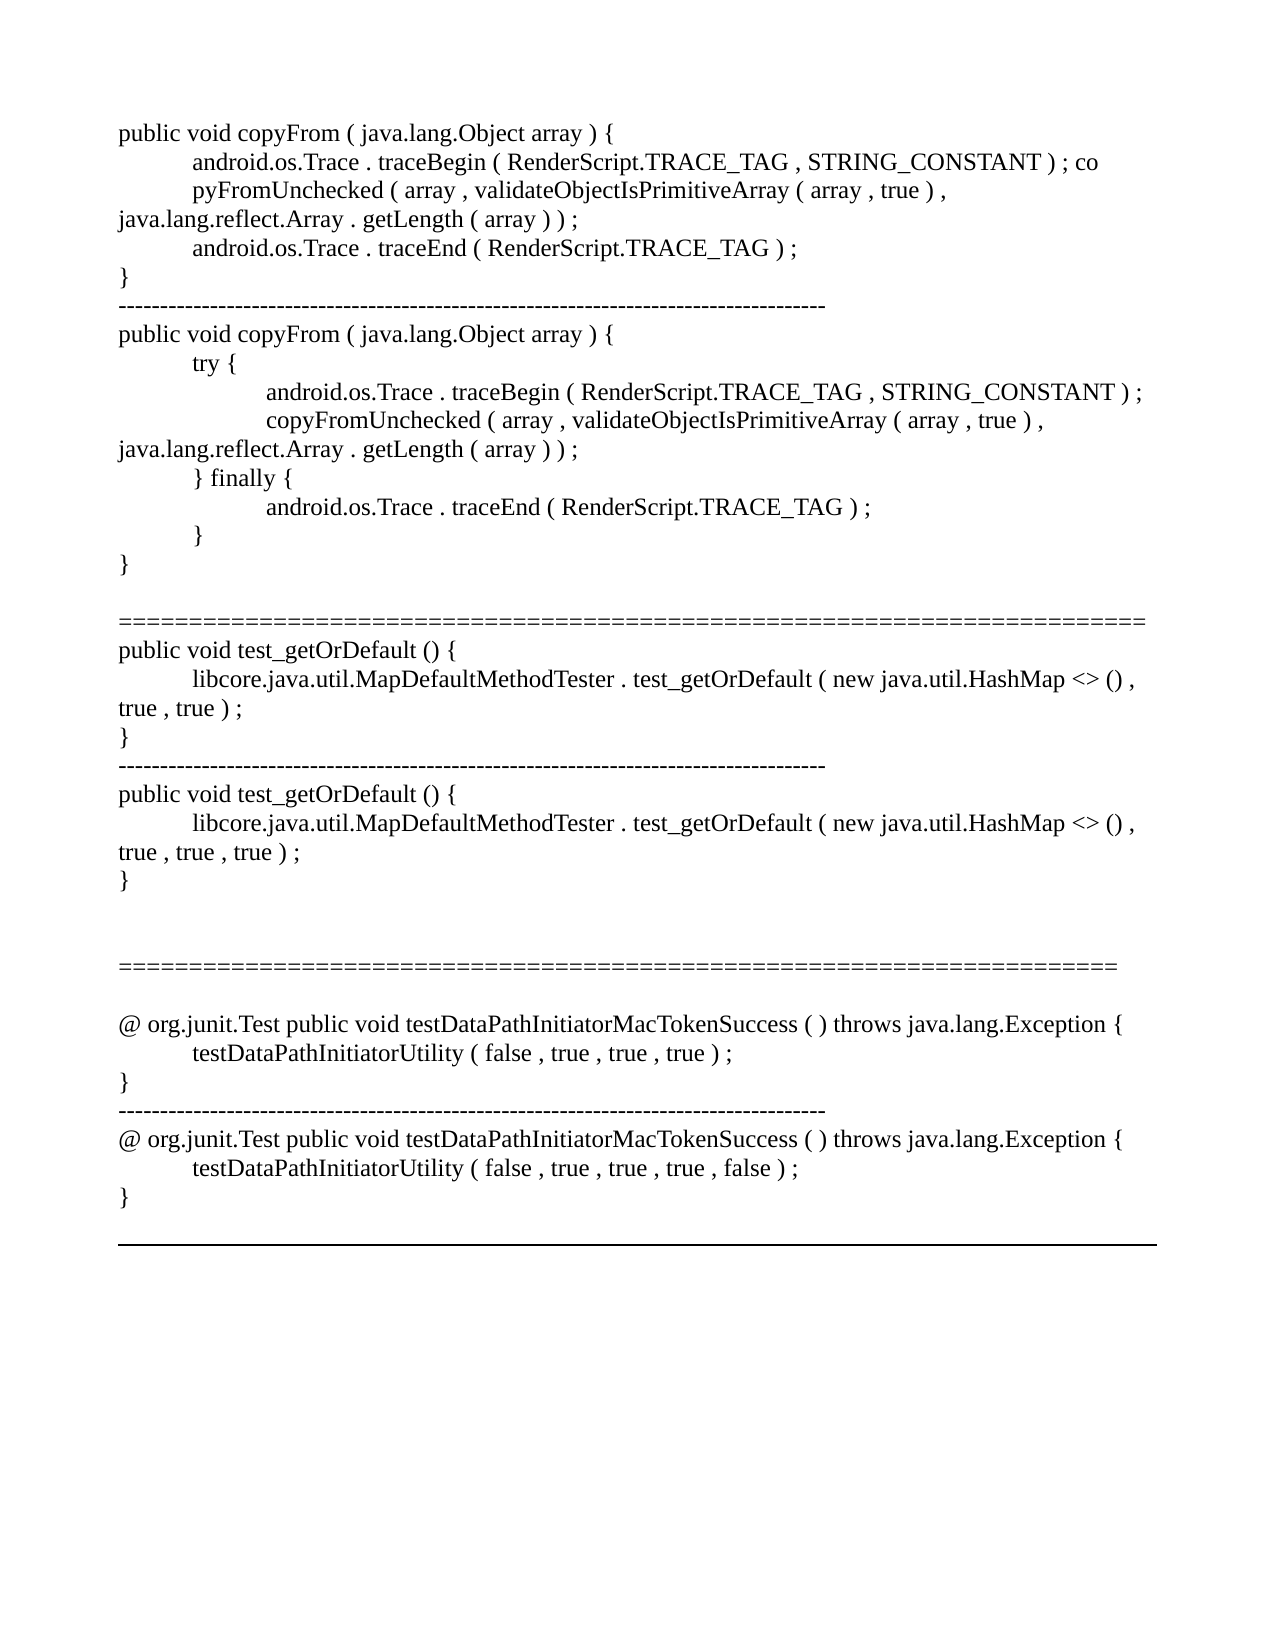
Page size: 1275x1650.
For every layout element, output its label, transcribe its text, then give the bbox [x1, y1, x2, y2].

text public void copyFrom ( java.lang.Object array ) { [118, 319, 1157, 348]
text } [118, 1182, 1157, 1211]
text } [118, 722, 1157, 751]
text android.os.Trace . traceBegin ( RenderScript.TRACE_TAG , STRING_CONSTANT ) ; co pyFromUnchecked ( array , validateObjectIsPrimitiveArray ( array , true ) , java.lang.reflect.Array . getLength ( array ) ) ; [118, 147, 1157, 233]
text } finally { [118, 463, 1157, 492]
text public void test_getOrDefault () { [118, 779, 1157, 808]
text } [118, 549, 1157, 578]
text libcore.java.util.MapDefaultMethodTester . test_getOrDefault ( new java.util.HashMap <> () , true , true ) ; [118, 664, 1157, 722]
text ------------------------------------------------------------------------------------- [118, 751, 1157, 779]
text } [118, 262, 1157, 291]
text testDataPathInitiatorUtility ( false , true , true , true , false ) ; [118, 1153, 1157, 1182]
text ======================================================================= [118, 952, 1157, 981]
text libcore.java.util.MapDefaultMethodTester . test_getOrDefault ( new java.util.HashMap <> () , true , true , true ) ; [118, 808, 1157, 866]
text ------------------------------------------------------------------------------------- [118, 291, 1157, 319]
text public void copyFrom ( java.lang.Object array ) { [118, 118, 1157, 147]
text android.os.Trace . traceEnd ( RenderScript.TRACE_TAG ) ; [118, 233, 1157, 262]
text public void test_getOrDefault () { [118, 636, 1157, 664]
text ========================================================================= [118, 607, 1157, 636]
text ------------------------------------------------------------------------------------- [118, 1096, 1157, 1124]
text android.os.Trace . traceBegin ( RenderScript.TRACE_TAG , STRING_CONSTANT ) ; copyFromUnchecked ( array , validateObjectIsPrimitiveArray ( array , true ) , java.lang.reflect.Array . getLength ( array ) ) ; [118, 377, 1157, 463]
text @ org.junit.Test public void testDataPathInitiatorMacTokenSuccess ( ) throws java.lang.Exception { [118, 1009, 1157, 1038]
text } [118, 1067, 1157, 1096]
text android.os.Trace . traceEnd ( RenderScript.TRACE_TAG ) ; [118, 492, 1157, 521]
text try { [118, 348, 1157, 377]
text @ org.junit.Test public void testDataPathInitiatorMacTokenSuccess ( ) throws java.lang.Exception { [118, 1124, 1157, 1153]
text } [118, 866, 1157, 894]
text testDataPathInitiatorUtility ( false , true , true , true ) ; [118, 1038, 1157, 1067]
text } [118, 521, 1157, 549]
